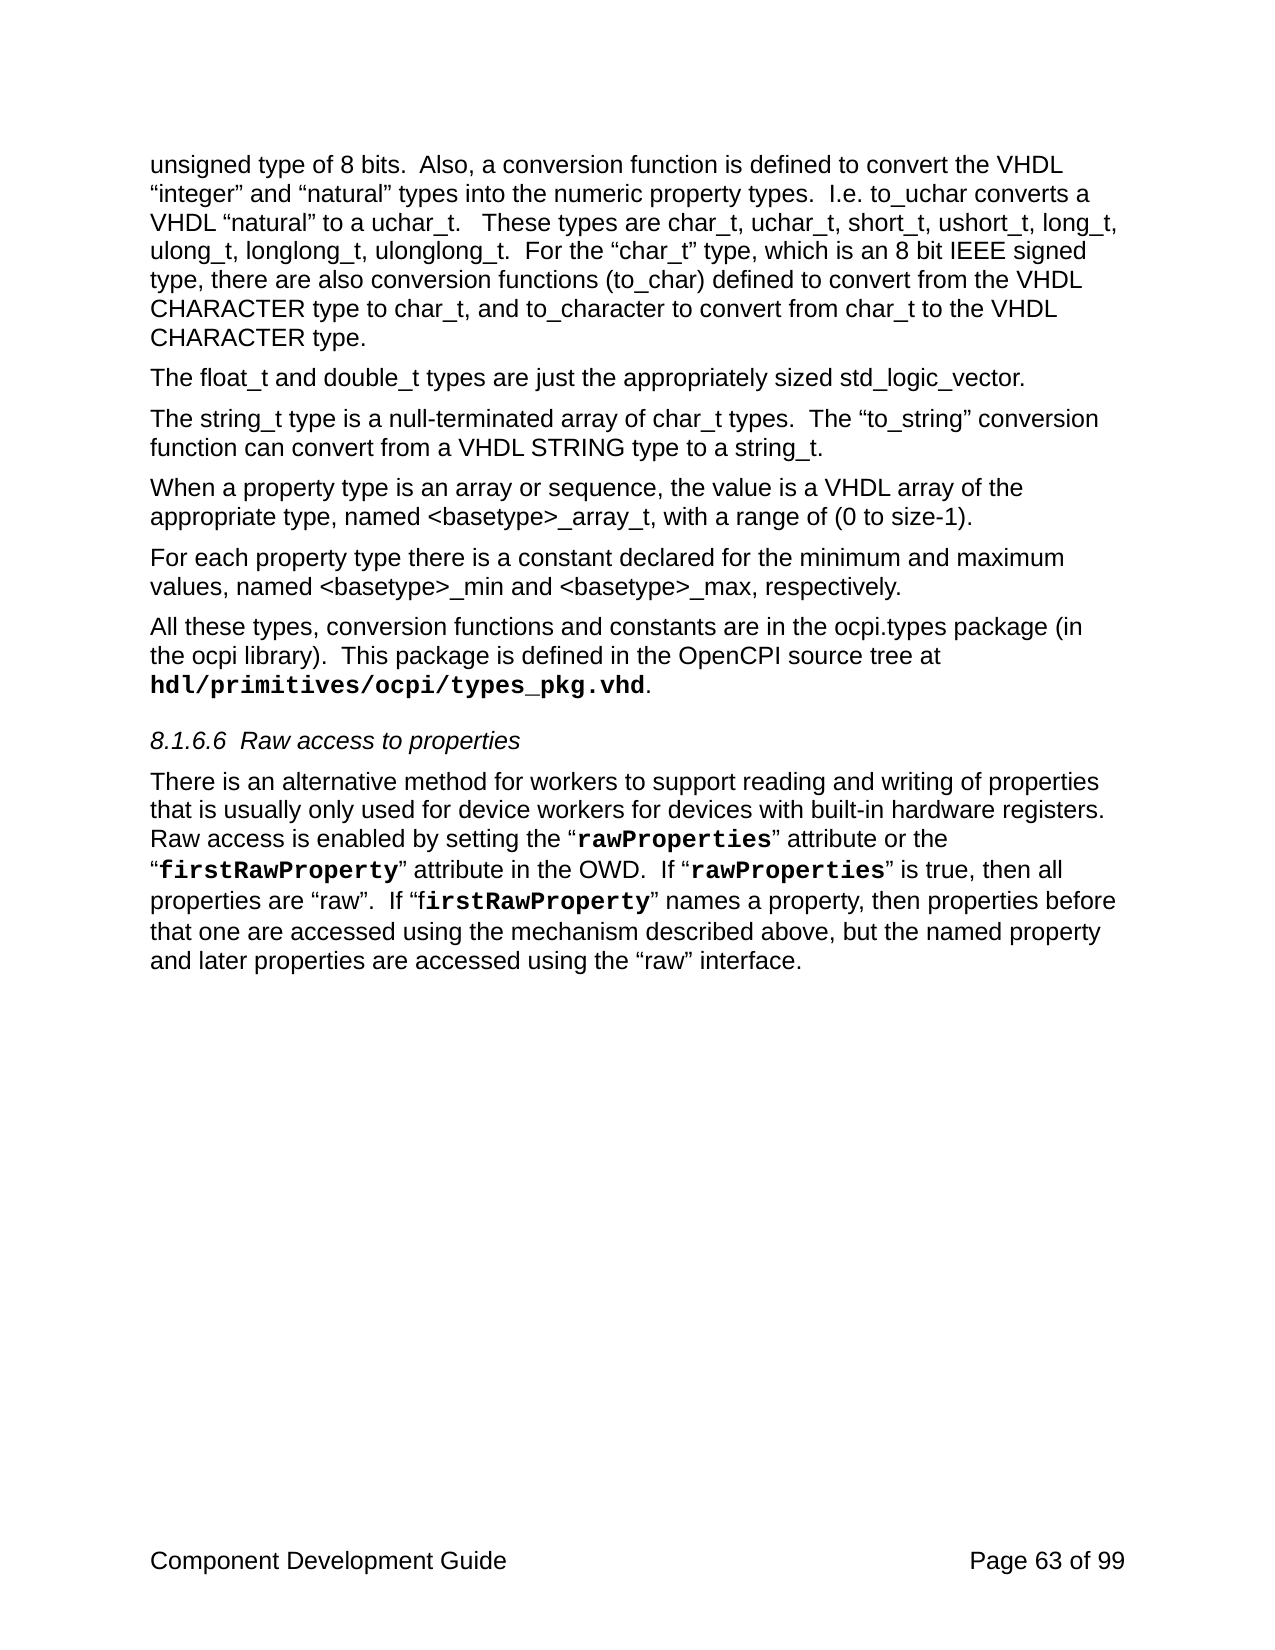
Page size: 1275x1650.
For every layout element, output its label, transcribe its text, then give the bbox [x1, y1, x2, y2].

text There is an alternative method for workers to support reading and writing of properties that is usually only used for device workers for devices with built-in hardware registers. Raw access is enabled by setting the “rawProperties” attribute or the “firstRawProperty” attribute in the OWD. If “rawProperties” is true, then all properties are “raw”. If “firstRawProperty” names a property, then properties before that one are accessed using the mechanism described above, but the named property and later properties are accessed using the “raw” interface. [150, 767, 1125, 974]
text For each property type there is a constant declared for the minimum and maximum values, named <basetype>_min and <basetype>_max, respectively. [150, 543, 1125, 600]
text The string_t type is a null-terminated array of char_t types. The “to_string” conversion function can convert from a VHDL STRING type to a string_t. [150, 404, 1125, 461]
text unsigned type of 8 bits. Also, a conversion function is defined to convert the VHDL “integer” and “natural” types into the numeric property types. I.e. to_uchar converts a VHDL “natural” to a uchar_t. These types are char_t, uchar_t, short_t, ushort_t, long_t, ulong_t, longlong_t, ulonglong_t. For the “char_t” type, which is an 8 bit IEEE signed type, there are also conversion functions (to_char) defined to convert from the VHDL CHARACTER type to char_t, and to_character to convert from char_t to the VHDL CHARACTER type. [150, 150, 1125, 351]
subtitle Raw access to properties [150, 726, 1125, 754]
text The float_t and double_t types are just the appropriately sized std_logic_vector. [150, 363, 1125, 392]
text When a property type is an array or sequence, the value is a VHDL array of the appropriate type, named <basetype>_array_t, with a range of (0 to size-1). [150, 473, 1125, 531]
text All these types, conversion functions and constants are in the ocpi.types package (in the ocpi library). This package is defined in the OpenCPI source tree at hdl/primitives/ocpi/types_pkg.vhd. [150, 612, 1125, 701]
